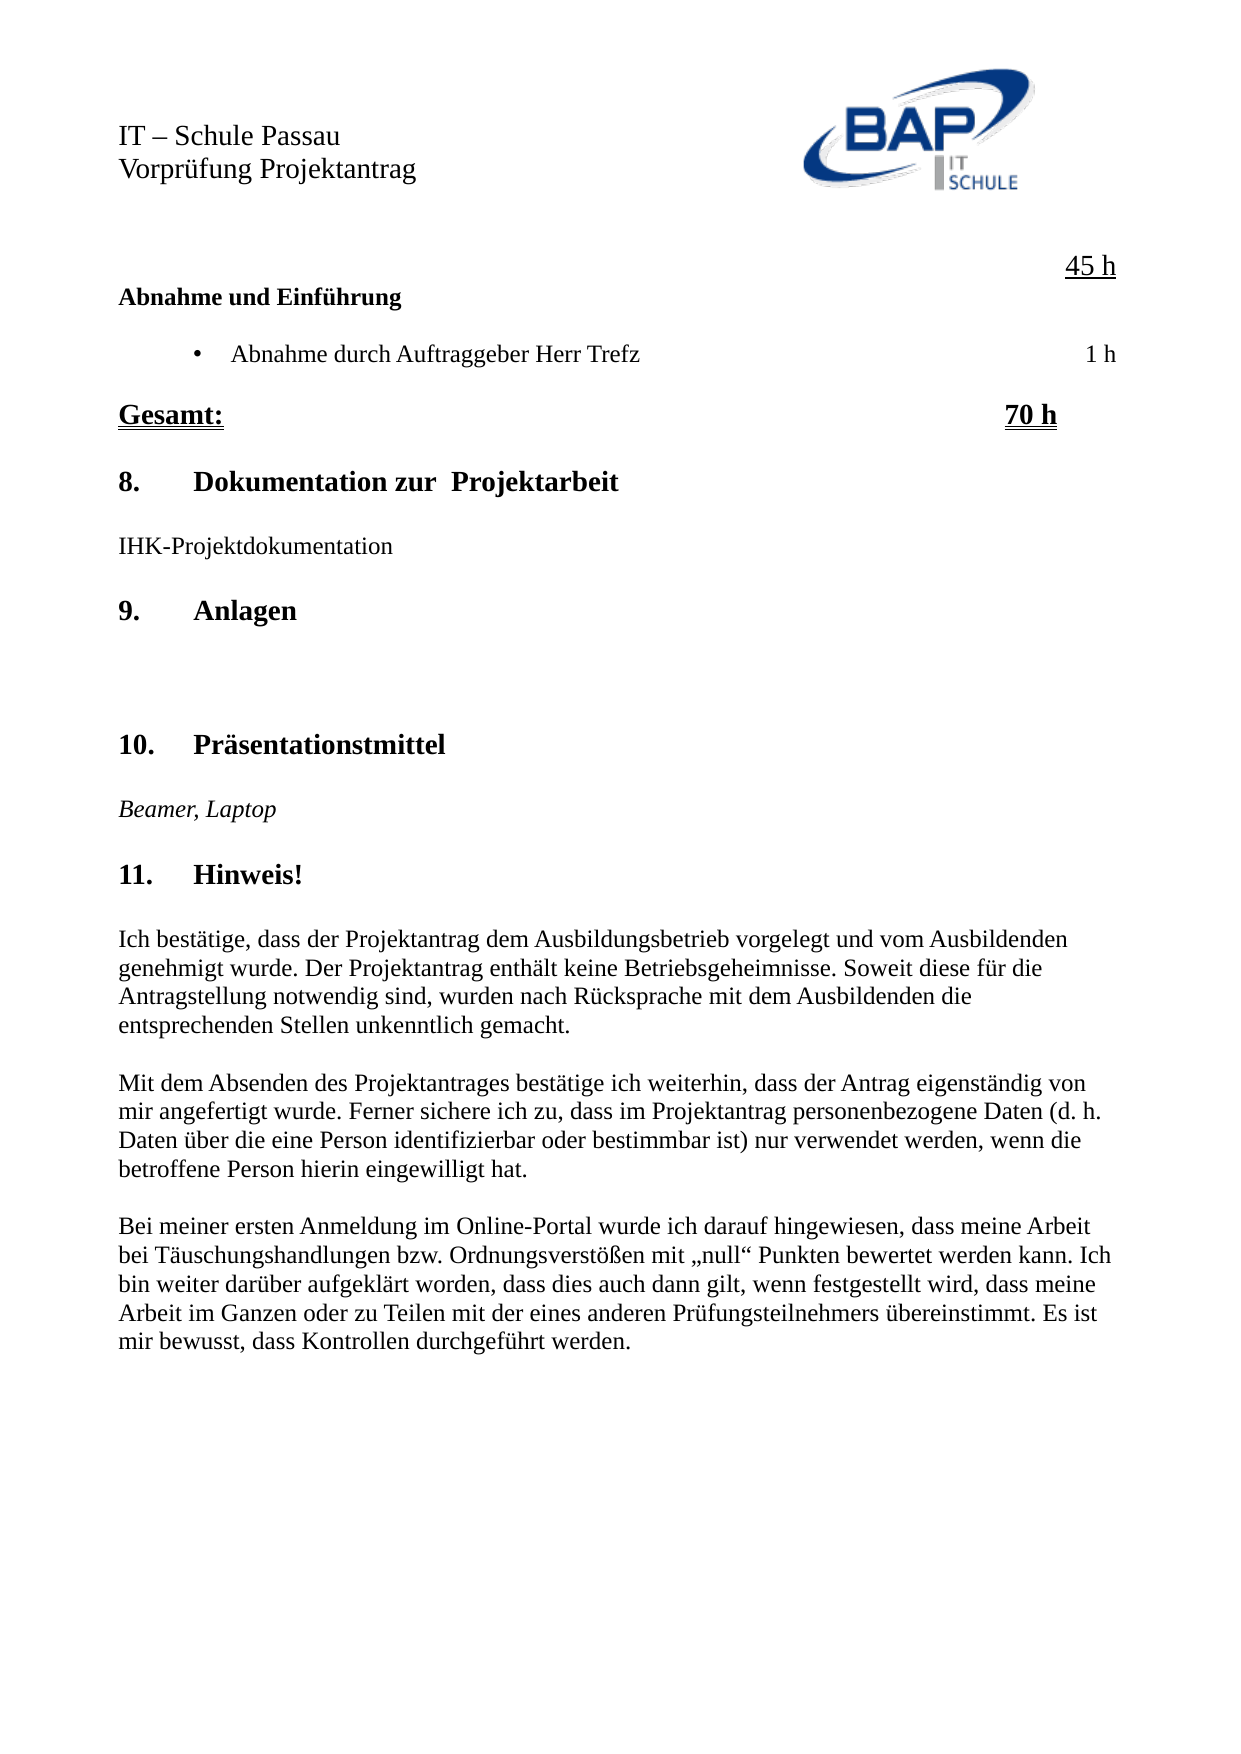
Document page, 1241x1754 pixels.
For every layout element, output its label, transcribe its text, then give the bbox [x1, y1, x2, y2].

text IHK-Projektdokumentation [118, 531, 1122, 560]
text Bei meiner ersten Anmeldung im Online-Portal wurde ich darauf hingewiesen, dass meine Arbeit bei Täuschungshandlungen bzw. Ordnungsverstößen mit „null“ Punkten bewertet werden kann. Ich bin weiter darüber aufgeklärt worden, dass dies auch dann gilt, wenn festgestellt wird, dass meine Arbeit im Ganzen oder zu Teilen mit der eines anderen Prüfungsteilnehmers übereinstimmt. Es ist mir bewusst, dass Kontrollen durchgeführt werden. [118, 1211, 1122, 1355]
text Mit dem Absenden des Projektantrages bestätige ich weiterhin, dass der Antrag eigenständig von mir angefertigt wurde. Ferner sichere ich zu, dass im Projektantrag personenbezogene Daten (d. h. Daten über die eine Person identifizierbar oder bestimmbar ist) nur verwendet werden, wenn die betroffene Person hierin eingewilligt hat. [118, 1068, 1122, 1183]
list Anlagen [118, 593, 1122, 627]
text Ich bestätige, dass der Projektantrag dem Ausbildungsbetrieb vorgelegt und vom Ausbildenden genehmigt wurde. Der Projektantrag enthält keine Betriebsgeheimnisse. Soweit diese für die Antragstellung notwendig sind, wurden nach Rücksprache mit dem Ausbildenden die entsprechenden Stellen unkenntlich gemacht. [118, 924, 1122, 1039]
text Beamer, Laptop [118, 794, 1122, 823]
text Abnahme und Einführung [118, 282, 1122, 311]
list Hinweis! [118, 857, 1122, 890]
text Gesamt: 70 h [118, 397, 1122, 430]
list Abnahme durch Auftraggeber Herr Trefz 1 h [193, 339, 1122, 368]
list 45 h [230, 215, 1122, 282]
picture [798, 63, 1115, 198]
list Präsentationstmittel [118, 727, 1122, 761]
list Dokumentation zur Projektarbeit [118, 464, 1122, 497]
